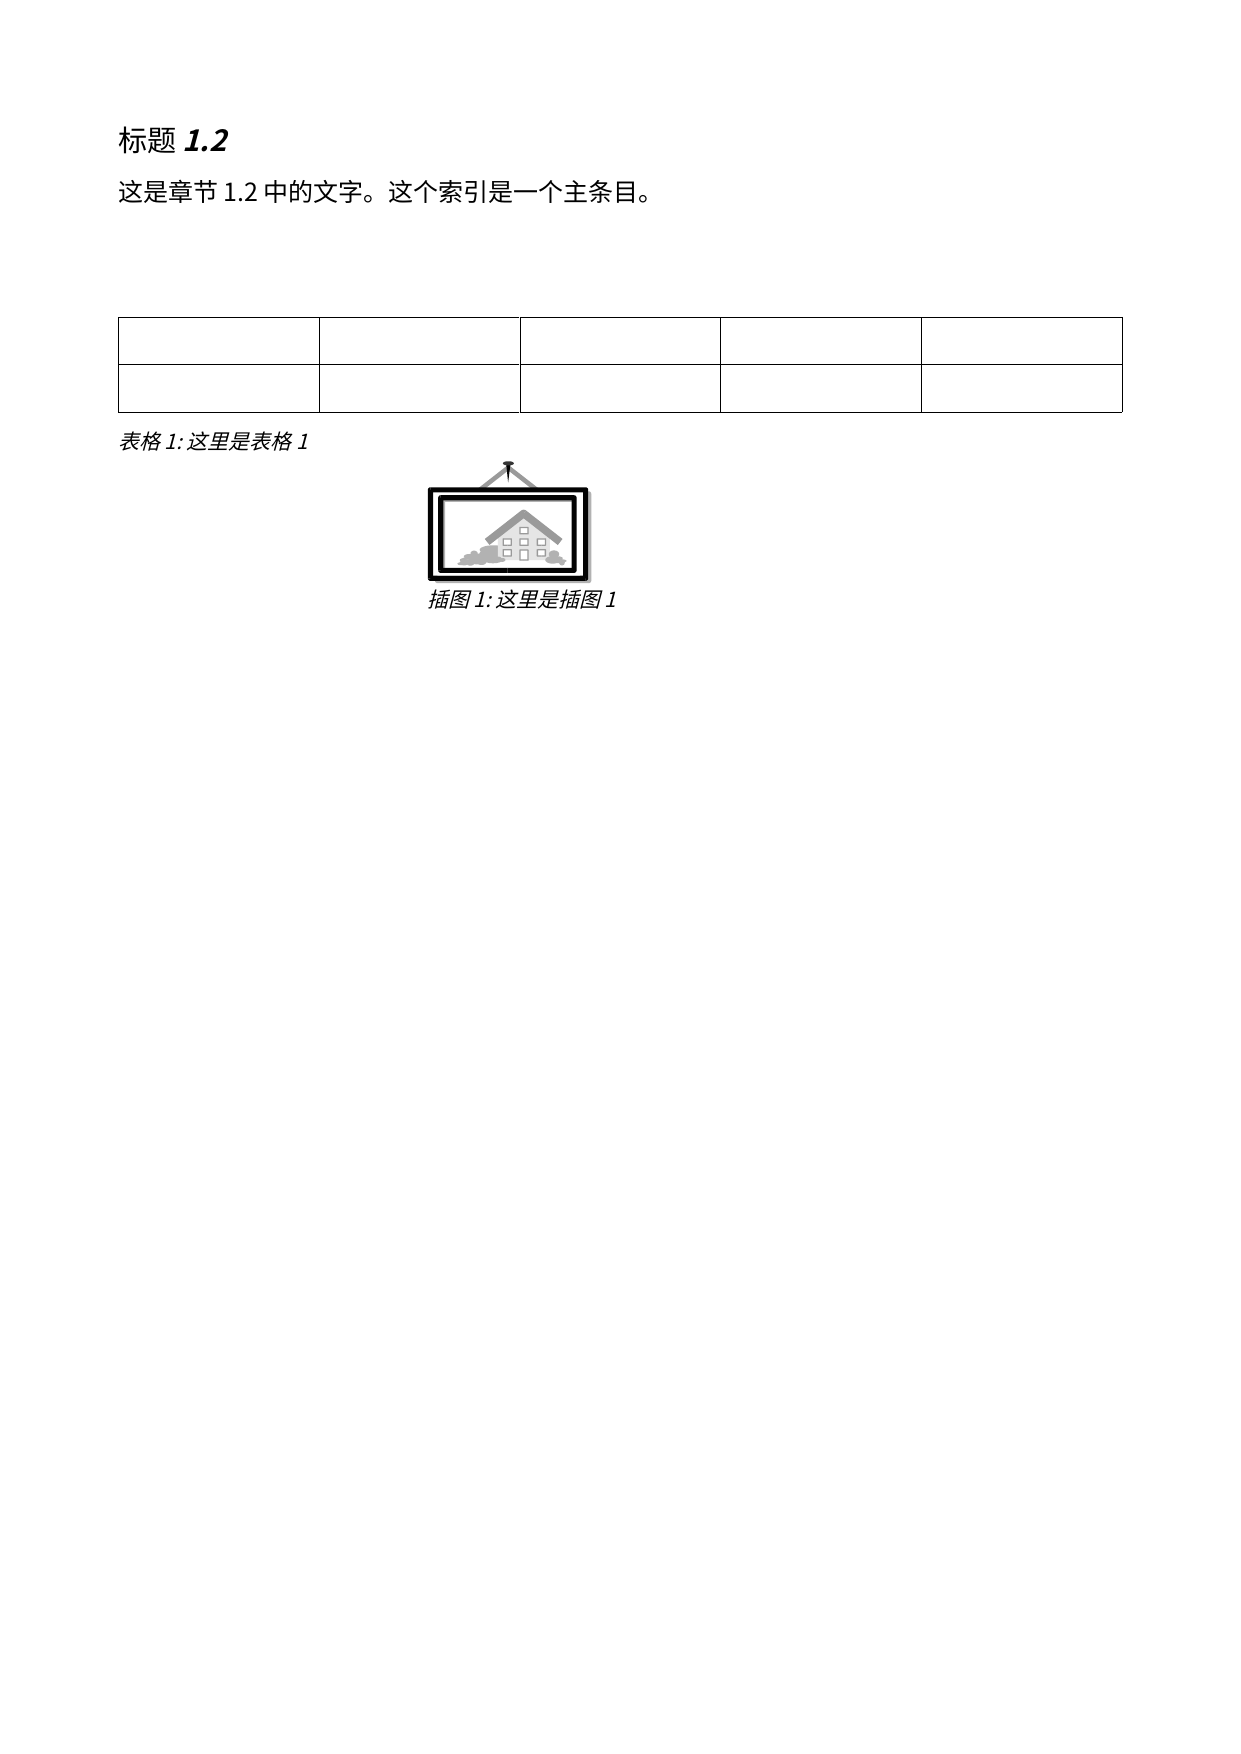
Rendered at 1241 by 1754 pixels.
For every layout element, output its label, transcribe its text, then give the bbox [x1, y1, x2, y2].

text 表格 1: 这里是表格1 [118, 424, 1122, 455]
text 插图 1: 这里是插图1 [427, 461, 720, 614]
table_header [521, 318, 720, 364]
table_header [119, 318, 319, 364]
table_header [721, 318, 921, 364]
table_cell [119, 365, 319, 412]
subtitle 标题 1.2 [118, 118, 1122, 160]
table_header [922, 318, 1122, 364]
table_header [320, 318, 519, 364]
table_cell [320, 365, 519, 412]
table_cell [721, 365, 921, 412]
text 这是章节1.2中的文字。这个索引是一个主条目。 [118, 173, 1122, 245]
table_cell [922, 365, 1122, 412]
table_cell [521, 365, 720, 412]
